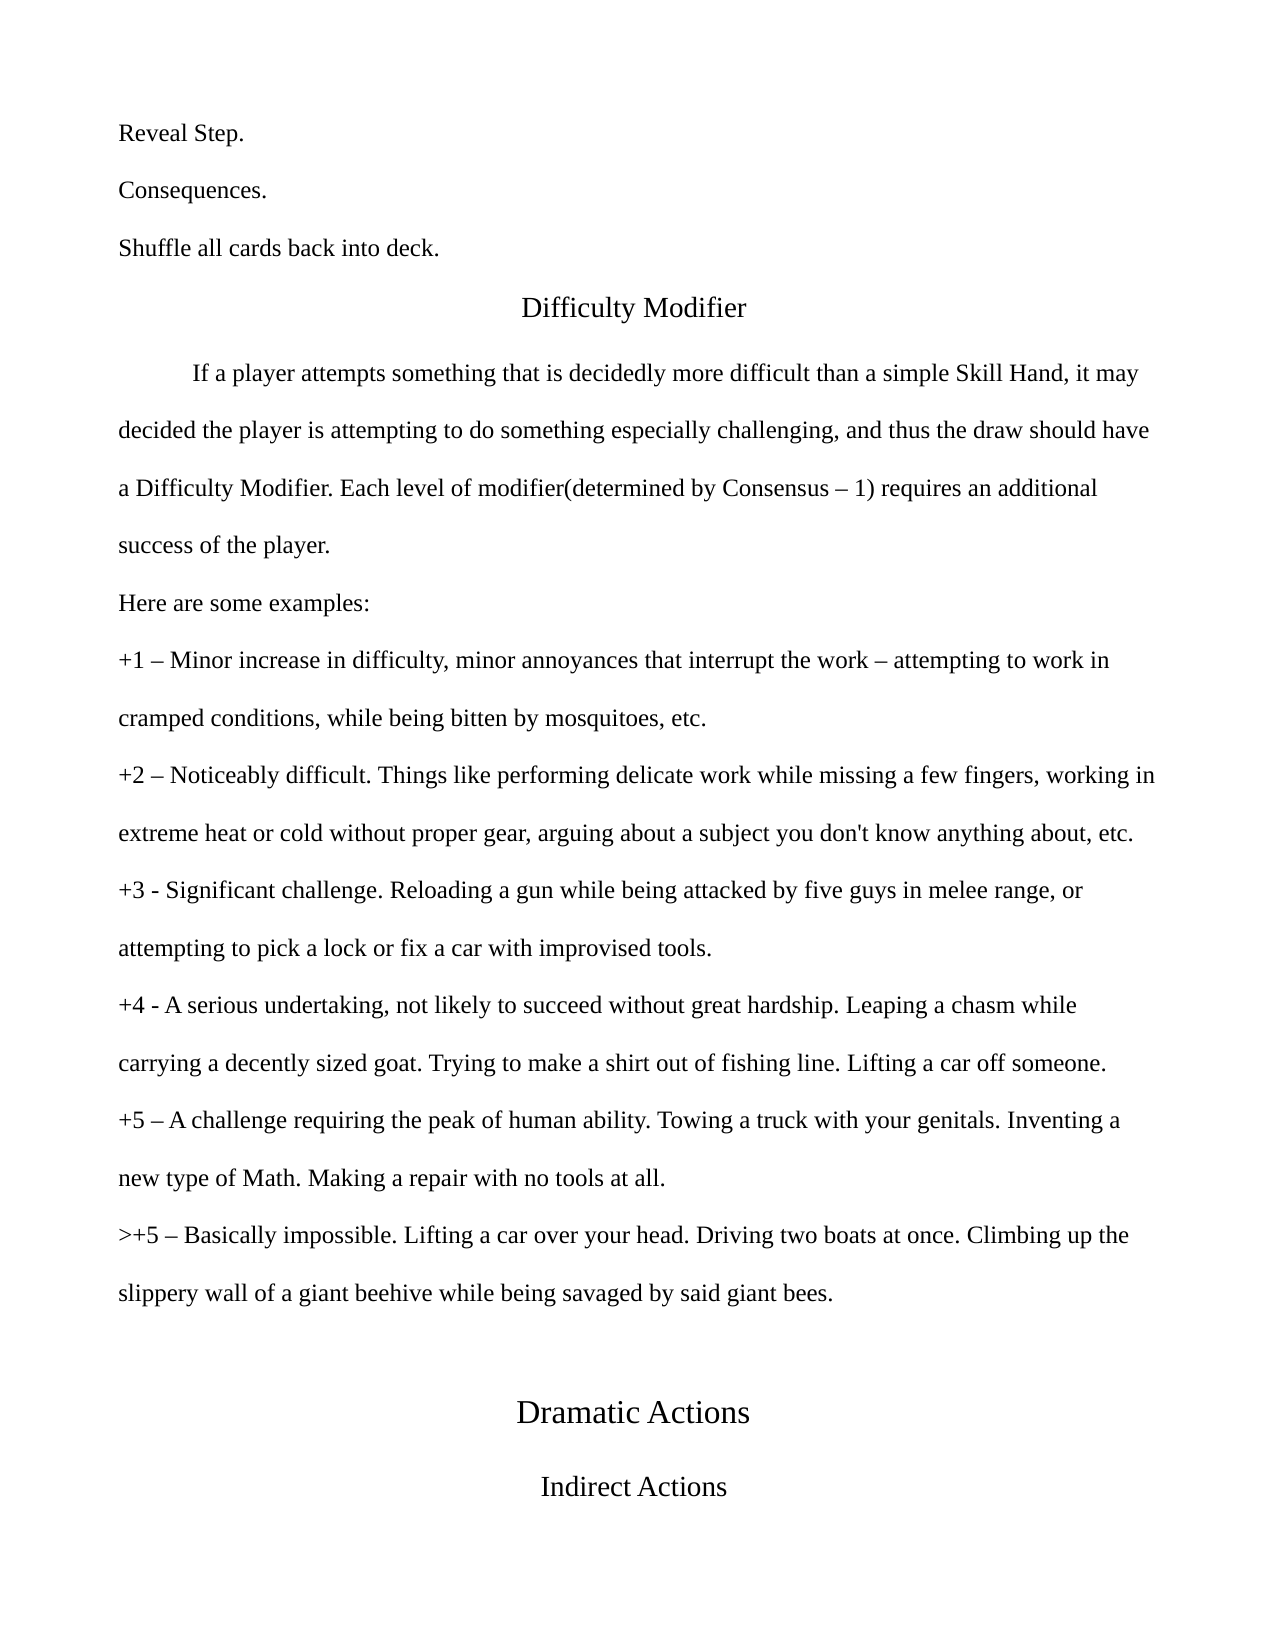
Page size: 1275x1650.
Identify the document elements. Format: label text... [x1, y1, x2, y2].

text cramped conditions, while being bitten by mosquitoes, etc. [118, 703, 1157, 731]
text Difficulty Modifier [118, 291, 1157, 324]
text +2 – Noticeably difficult. Things like performing delicate work while missing a few fingers, working in [118, 760, 1157, 789]
text slippery wall of a giant beehive while being savaged by said giant bees. [118, 1278, 1157, 1306]
text new type of Math. Making a repair with no tools at all. [118, 1163, 1157, 1191]
text If a player attempts something that is decidedly more difficult than a simple Skill Hand, it may decided the player is attempting to do something especially challenging, and thus the draw should have a Difficulty Modifier. Each level of modifier(determined by Consensus – 1) requires an additional success of the player. [118, 358, 1157, 559]
text Reveal Step. [118, 118, 1157, 147]
text Indirect Actions [118, 1469, 1157, 1503]
text attempting to pick a lock or fix a car with improvised tools. [118, 933, 1157, 961]
text +1 – Minor increase in difficulty, minor annoyances that interrupt the work – attempting to work in [118, 645, 1157, 674]
text carrying a decently sized goat. Trying to make a shirt out of fishing line. Lifting a car off someone. [118, 1048, 1157, 1076]
text Consequences. [118, 176, 1157, 204]
text Shuffle all cards back into deck. [118, 233, 1157, 262]
text extreme heat or cold without proper gear, arguing about a subject you don't know anything about, etc. [118, 818, 1157, 846]
text +3 - Significant challenge. Reloading a gun while being attacked by five guys in melee range, or [118, 875, 1157, 904]
text +4 - A serious undertaking, not likely to succeed without great hardship. Leaping a chasm while [118, 990, 1157, 1019]
text Dramatic Actions [118, 1393, 1157, 1431]
text >+5 – Basically impossible. Lifting a car over your head. Driving two boats at once. Climbing up the [118, 1220, 1157, 1249]
text Here are some examples: [118, 588, 1157, 616]
text +5 – A challenge requiring the peak of human ability. Towing a truck with your genitals. Inventing a [118, 1105, 1157, 1134]
